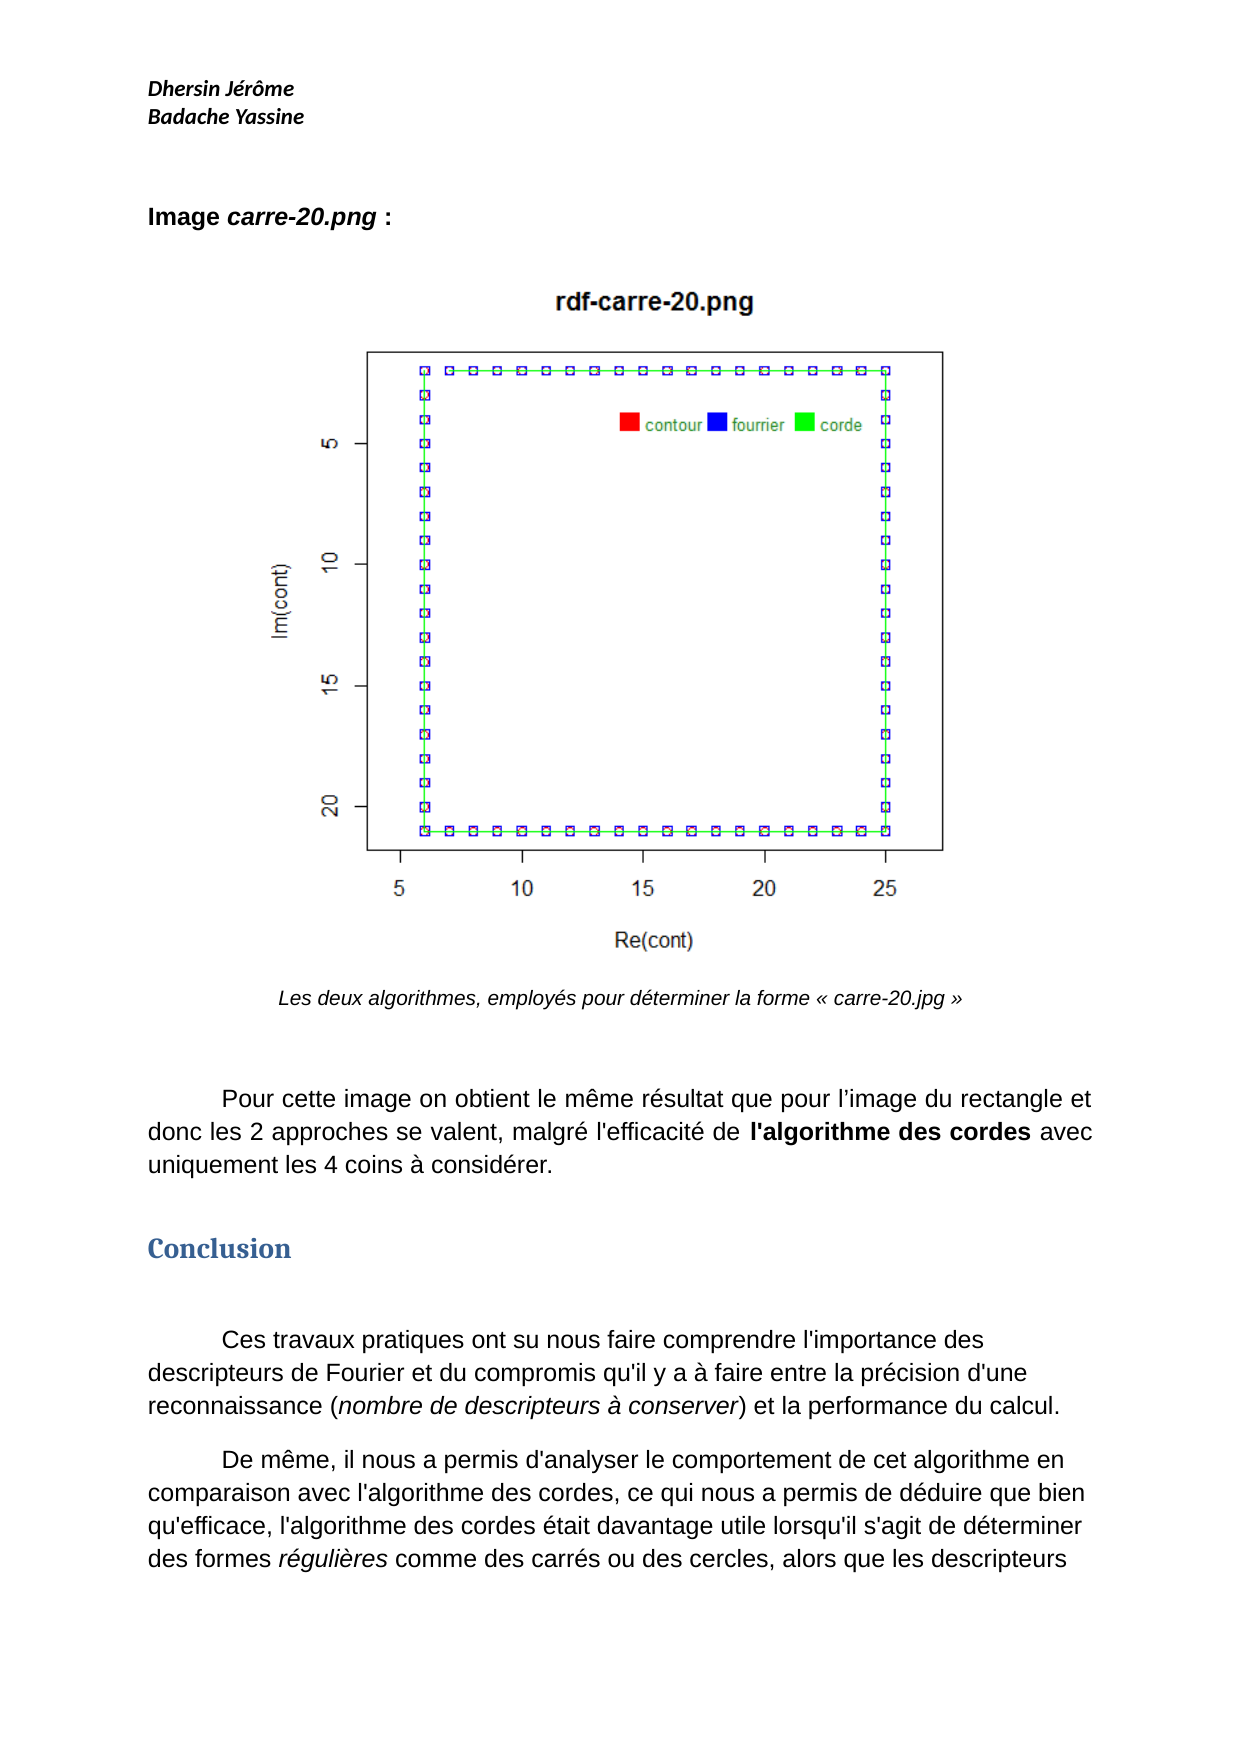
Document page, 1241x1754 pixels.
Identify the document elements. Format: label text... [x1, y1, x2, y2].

subtitle Conclusion [148, 1233, 1093, 1266]
text Ces travaux pratiques ont su nous faire comprendre l'importance des descripteurs de Fourier et du compromis qu'il y a à faire entre la précision d'une reconnaissance (nombre de descripteurs à conserver) et la performance du calcul. [148, 1325, 1093, 1420]
text Pour cette image on obtient le même résultat que pour l’image du rectangle et donc les 2 approches se valent, malgré l'efficacité de l'algorithme des cordes avec uniquement les 4 coins à considérer. [148, 1084, 1093, 1178]
text Les deux algorithmes, employés pour déterminer la forme « carre-20.jpg » [148, 985, 1093, 1009]
picture [271, 255, 970, 961]
text Image carre-20.png : [148, 201, 1093, 230]
text De même, il nous a permis d'analyser le comportement de cet algorithme en comparaison avec l'algorithme des cordes, ce qui nous a permis de déduire que bien qu'efficace, l'algorithme des cordes était davantage utile lorsqu'il s'agit de déterminer des formes régulières comme des carrés ou des cercles, alors que les descripteurs [148, 1445, 1093, 1573]
